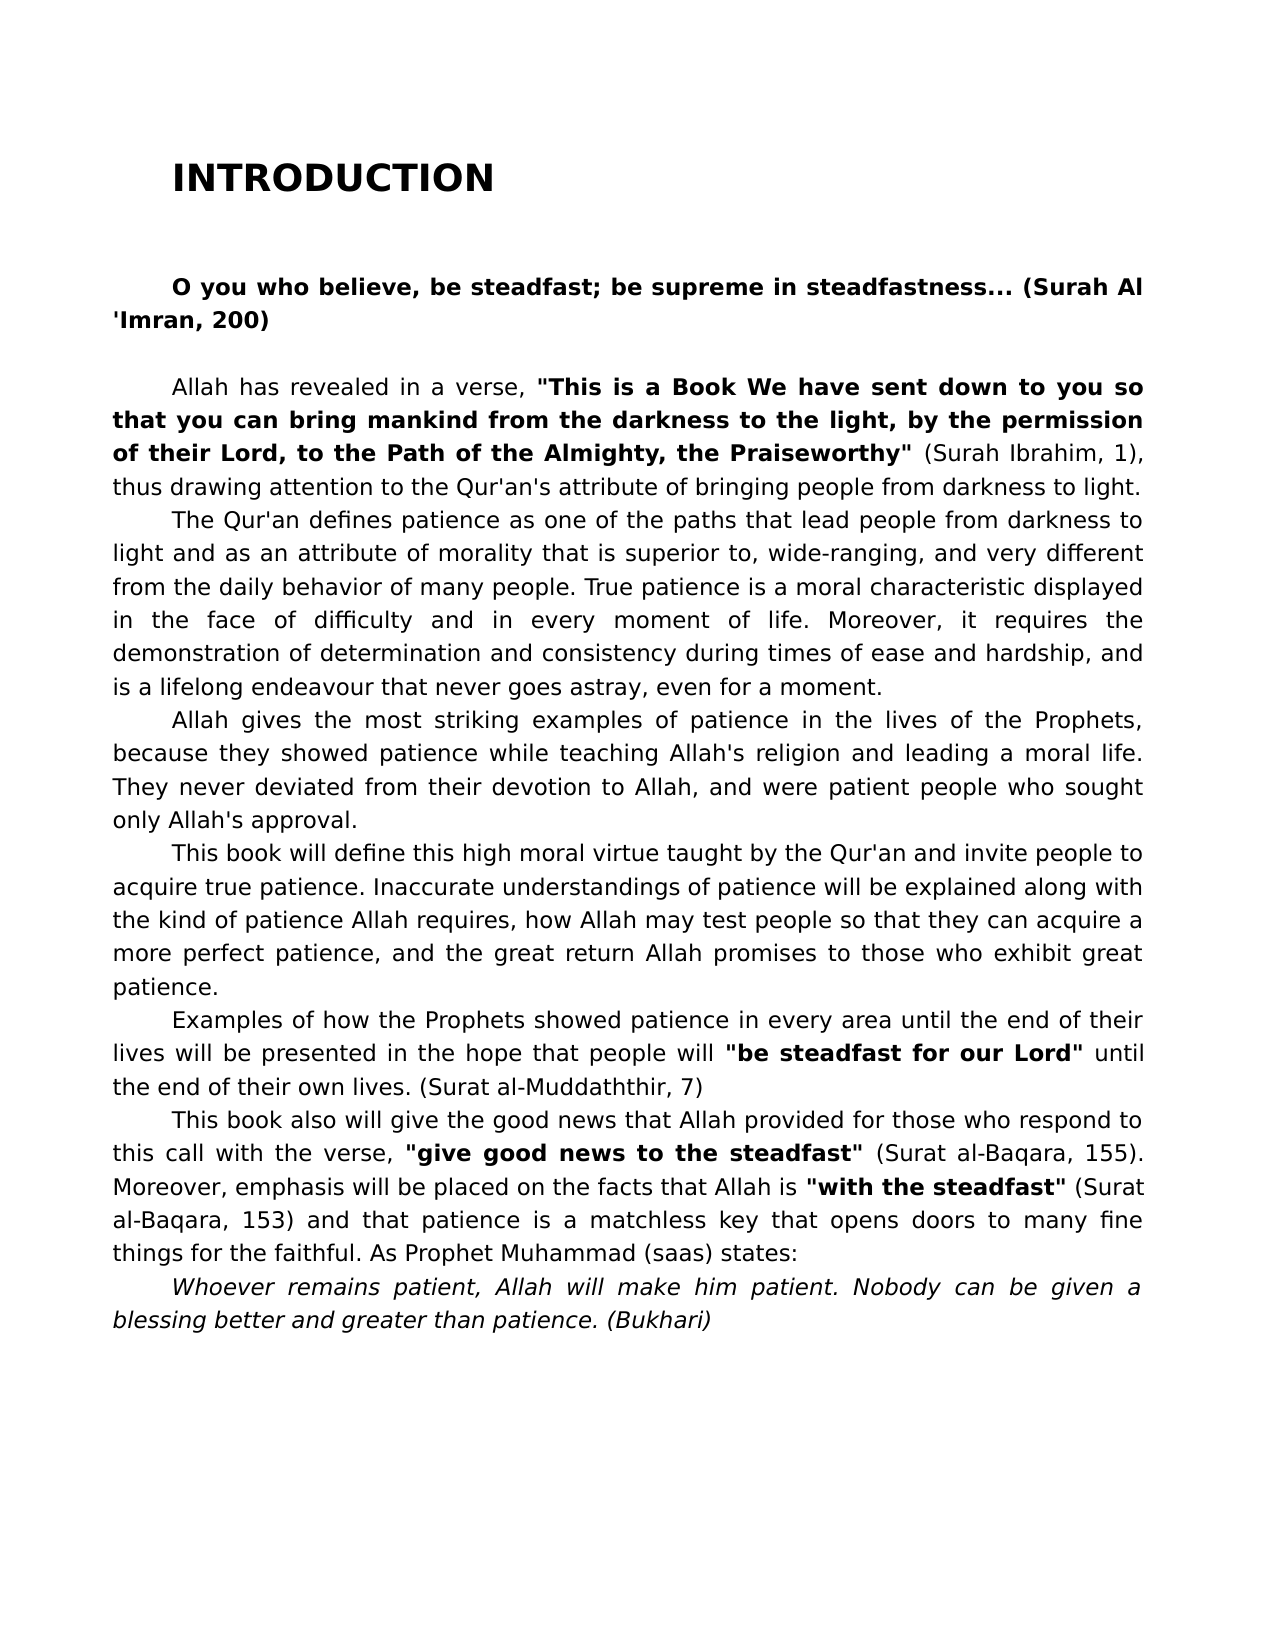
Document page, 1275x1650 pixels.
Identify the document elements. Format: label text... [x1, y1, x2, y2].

text Allah has revealed in a verse, "This is a Book We have sent down to you so that you can bring mankind from the darkness to the light, by the permission of their Lord, to the Path of the Almighty, the Praiseworthy" (Surah Ibrahim, 1), thus drawing attention to the Qur'an's attribute of bringing people from darkness to light. [112, 368, 1145, 502]
text O you who believe, be steadfast; be supreme in steadfastness... (Surah Al 'Imran, 200) [112, 268, 1145, 335]
text The Qur'an defines patience as one of the paths that lead people from darkness to light and as an attribute of morality that is superior to, wide-ranging, and very different from the daily behavior of many people. True patience is a moral characteristic displayed in the face of difficulty and in every moment of life. Moreover, it requires the demonstration of determination and consistency during times of ease and hardship, and is a lifelong endeavour that never goes astray, even for a moment. [112, 502, 1145, 702]
text Examples of how the Prophets showed patience in every area until the end of their lives will be presented in the hope that people will "be steadfast for our Lord" until the end of their own lives. (Surat al-Muddaththir, 7) [112, 1002, 1145, 1102]
text Whoever remains patient, Allah will make him patient. Nobody can be given a blessing better and greater than patience. (Bukhari) [112, 1268, 1145, 1335]
text This book will define this high moral virtue taught by the Qur'an and invite people to acquire true patience. Inaccurate understandings of patience will be explained along with the kind of patience Allah requires, how Allah may test people so that they can acquire a more perfect patience, and the great return Allah promises to those who exhibit great patience. [112, 835, 1145, 1002]
text This book also will give the good news that Allah provided for those who respond to this call with the verse, "give good news to the steadfast" (Surat al-Baqara, 155). Moreover, emphasis will be placed on the facts that Allah is "with the steadfast" (Surat al-Baqara, 153) and that patience is a matchless key that opens doors to many fine things for the faithful. As Prophet Muhammad (saas) states: [112, 1102, 1145, 1268]
text INTRODUCTION [112, 148, 1145, 202]
text Allah gives the most striking examples of patience in the lives of the Prophets, because they showed patience while teaching Allah's religion and leading a moral life. They never deviated from their devotion to Allah, and were patient people who sought only Allah's approval. [112, 702, 1145, 835]
